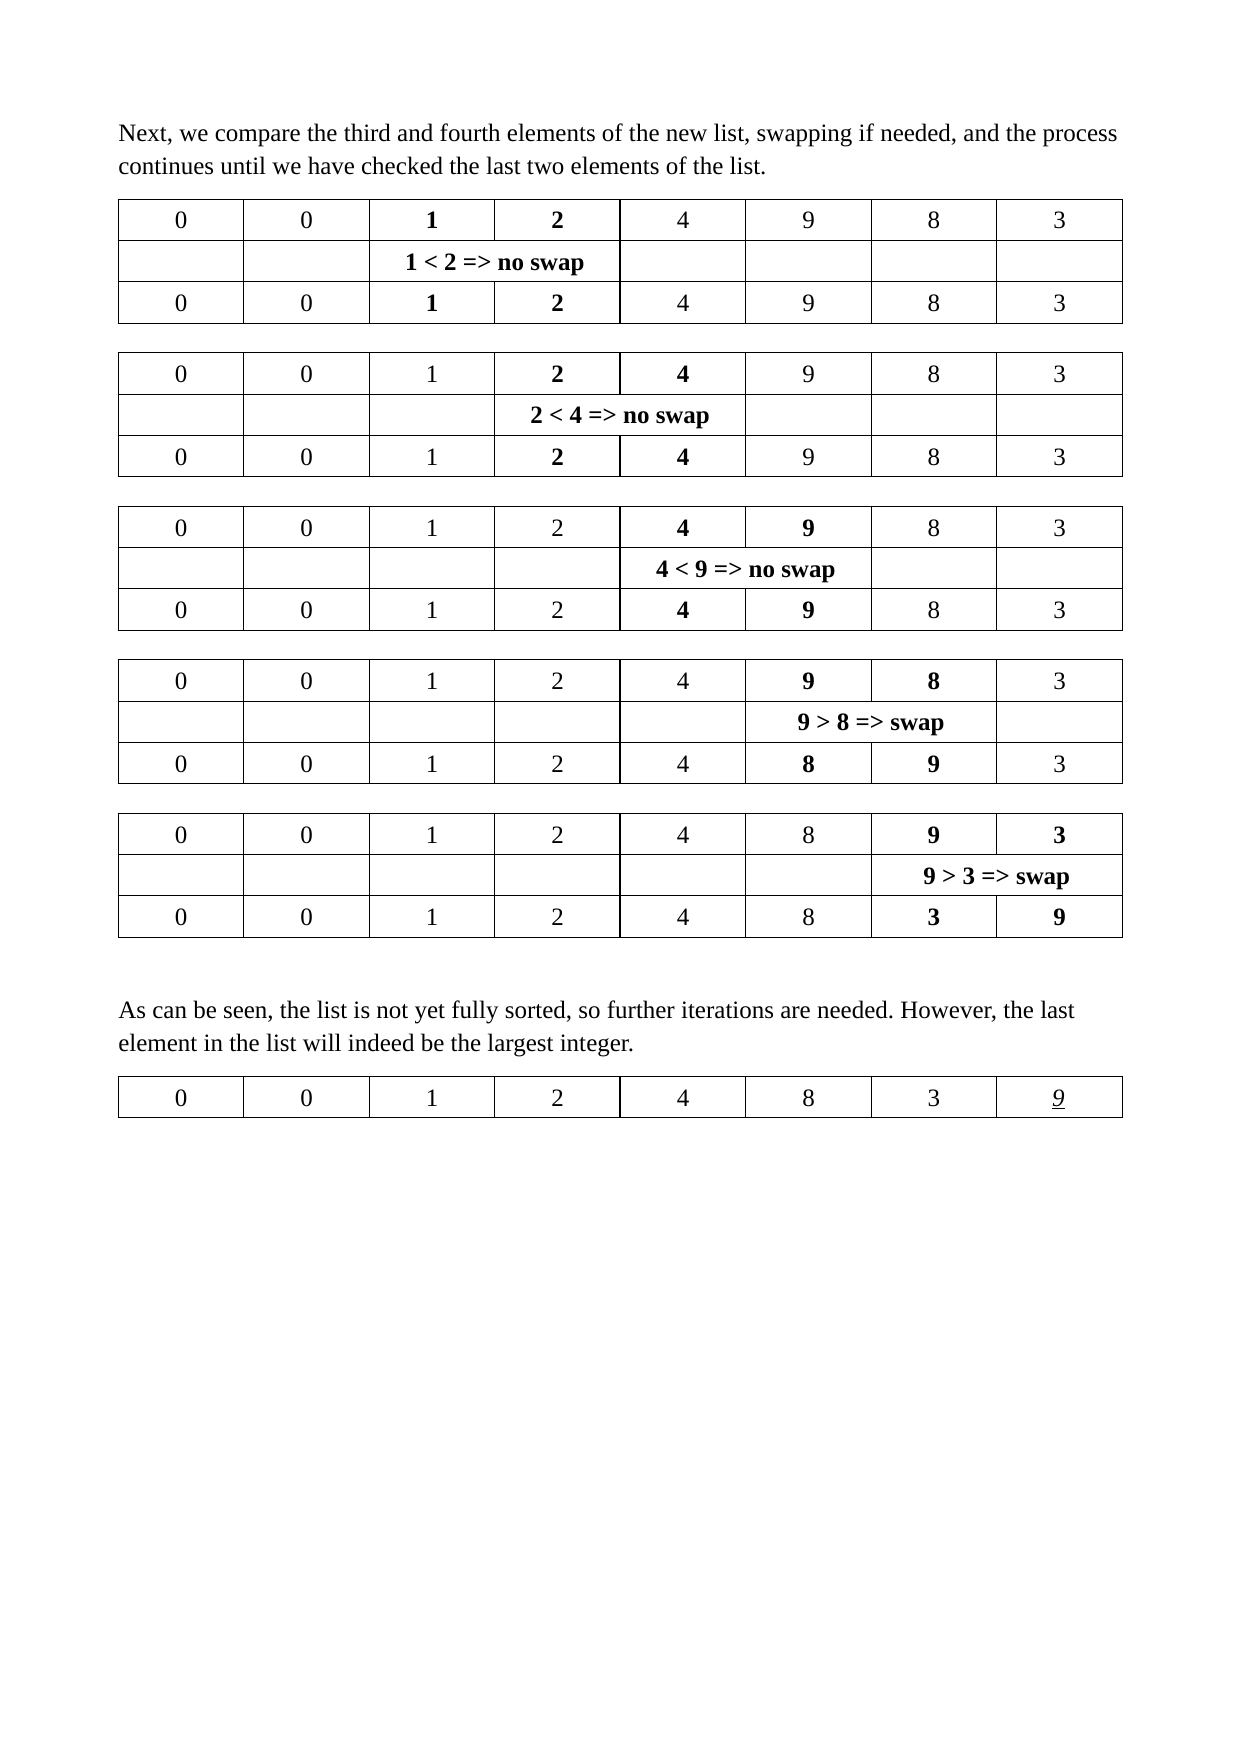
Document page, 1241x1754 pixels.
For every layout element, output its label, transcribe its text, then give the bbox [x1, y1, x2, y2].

table_cell [370, 395, 494, 435]
table_header 8 [872, 507, 996, 547]
table_header 3 [997, 660, 1122, 701]
table_header 1 [370, 1077, 494, 1117]
table_cell [495, 548, 619, 588]
table_cell 4 [621, 282, 745, 322]
table_cell 8 [746, 743, 871, 783]
table_cell 0 [244, 282, 369, 322]
table_header 2 [495, 507, 619, 547]
text As can be seen, the list is not yet fully sorted, so further iterations are needed. However, the last element in the list will indeed be the largest integer. [118, 995, 1122, 1057]
table_cell 9 [872, 743, 996, 783]
table_cell 0 [119, 589, 243, 629]
table_cell [746, 395, 871, 435]
table_cell [495, 855, 619, 895]
table_cell 4 [621, 896, 745, 937]
table_cell [244, 702, 369, 742]
table_header 2 [495, 1077, 619, 1117]
table_header 9 [997, 1077, 1122, 1117]
table_cell [119, 241, 243, 281]
table_header 0 [119, 353, 243, 393]
table_header 3 [872, 1077, 996, 1117]
table_cell 9 [746, 436, 871, 476]
table_cell 1 < 2 => no swap [370, 241, 619, 281]
table_cell 4 [621, 436, 745, 476]
table_cell 0 [244, 896, 369, 937]
table_cell 1 [370, 589, 494, 629]
table_cell [370, 855, 494, 895]
table_header 8 [872, 200, 996, 240]
table_header 0 [244, 814, 369, 854]
table_header 0 [244, 507, 369, 547]
table_cell [746, 241, 871, 281]
table_cell 1 [370, 896, 494, 937]
table_header 0 [244, 200, 369, 240]
table_cell [495, 702, 619, 742]
table_cell [119, 548, 243, 588]
table_cell [244, 395, 369, 435]
table_cell 4 [621, 743, 745, 783]
table_cell 9 > 8 => swap [746, 702, 996, 742]
table_cell 3 [997, 743, 1122, 783]
table_cell [621, 241, 745, 281]
table_cell 2 [495, 743, 619, 783]
table_header 0 [244, 1077, 369, 1117]
table_cell [119, 395, 243, 435]
table_cell [997, 395, 1122, 435]
table_cell 9 [997, 896, 1122, 937]
table_cell 1 [370, 743, 494, 783]
table_header 9 [746, 200, 871, 240]
table_cell 2 [495, 282, 619, 322]
table_header 9 [746, 353, 871, 393]
table_cell 3 [997, 589, 1122, 629]
table_cell [997, 702, 1122, 742]
table_cell 0 [244, 436, 369, 476]
table_header 0 [244, 660, 369, 701]
table_header 1 [370, 507, 494, 547]
table_cell 0 [119, 743, 243, 783]
table_cell 8 [872, 589, 996, 629]
table_cell 1 [370, 282, 494, 322]
table_header 9 [872, 814, 996, 854]
table_cell 9 > 3 => swap [872, 855, 1122, 895]
table_cell [872, 241, 996, 281]
table_header 4 [621, 507, 745, 547]
table_cell 0 [119, 282, 243, 322]
table_cell 9 [746, 282, 871, 322]
table_cell 2 < 4 => no swap [495, 395, 745, 435]
table_cell [746, 855, 871, 895]
table_cell [370, 702, 494, 742]
table_cell 8 [746, 896, 871, 937]
table_cell [621, 702, 745, 742]
table_header 2 [495, 353, 619, 393]
table_cell [872, 395, 996, 435]
table_cell [997, 241, 1122, 281]
table_cell [244, 241, 369, 281]
table_header 2 [495, 814, 619, 854]
text Next, we compare the third and fourth elements of the new list, swapping if needed, and the process continues until we have checked the last two elements of the list. [118, 118, 1122, 180]
table_cell 9 [746, 589, 871, 629]
table_cell [997, 548, 1122, 588]
table_header 1 [370, 660, 494, 701]
table_header 0 [119, 200, 243, 240]
table_header 8 [746, 814, 871, 854]
table_header 4 [621, 200, 745, 240]
table_cell [621, 855, 745, 895]
table_header 4 [621, 1077, 745, 1117]
table_header 4 [621, 353, 745, 393]
table_header 1 [370, 200, 494, 240]
table_header 4 [621, 814, 745, 854]
table_cell [244, 855, 369, 895]
table_header 2 [495, 200, 619, 240]
table_cell [119, 702, 243, 742]
table_cell 3 [997, 436, 1122, 476]
table_cell [244, 548, 369, 588]
table_cell 8 [872, 282, 996, 322]
table_header 3 [997, 200, 1122, 240]
table_header 1 [370, 353, 494, 393]
table_header 4 [621, 660, 745, 701]
table_header 3 [997, 814, 1122, 854]
table_cell 4 [621, 589, 745, 629]
table_cell [370, 548, 494, 588]
table_cell 2 [495, 589, 619, 629]
table_cell 0 [244, 589, 369, 629]
table_cell 3 [997, 282, 1122, 322]
table_header 0 [244, 353, 369, 393]
table_header 0 [119, 814, 243, 854]
table_header 9 [746, 507, 871, 547]
table_cell [119, 855, 243, 895]
table_cell [872, 548, 996, 588]
table_header 0 [119, 507, 243, 547]
table_cell 0 [119, 436, 243, 476]
table_header 3 [997, 353, 1122, 393]
table_header 8 [872, 353, 996, 393]
table_cell 2 [495, 896, 619, 937]
table_header 2 [495, 660, 619, 701]
table_header 0 [119, 1077, 243, 1117]
table_cell 8 [872, 436, 996, 476]
table_header 8 [872, 660, 996, 701]
table_header 0 [119, 660, 243, 701]
table_cell 3 [872, 896, 996, 937]
table_cell 4 < 9 => no swap [621, 548, 871, 588]
table_cell 1 [370, 436, 494, 476]
table_header 8 [746, 1077, 871, 1117]
table_header 9 [746, 660, 871, 701]
table_cell 0 [244, 743, 369, 783]
table_header 1 [370, 814, 494, 854]
table_cell 0 [119, 896, 243, 937]
table_cell 2 [495, 436, 619, 476]
table_header 3 [997, 507, 1122, 547]
